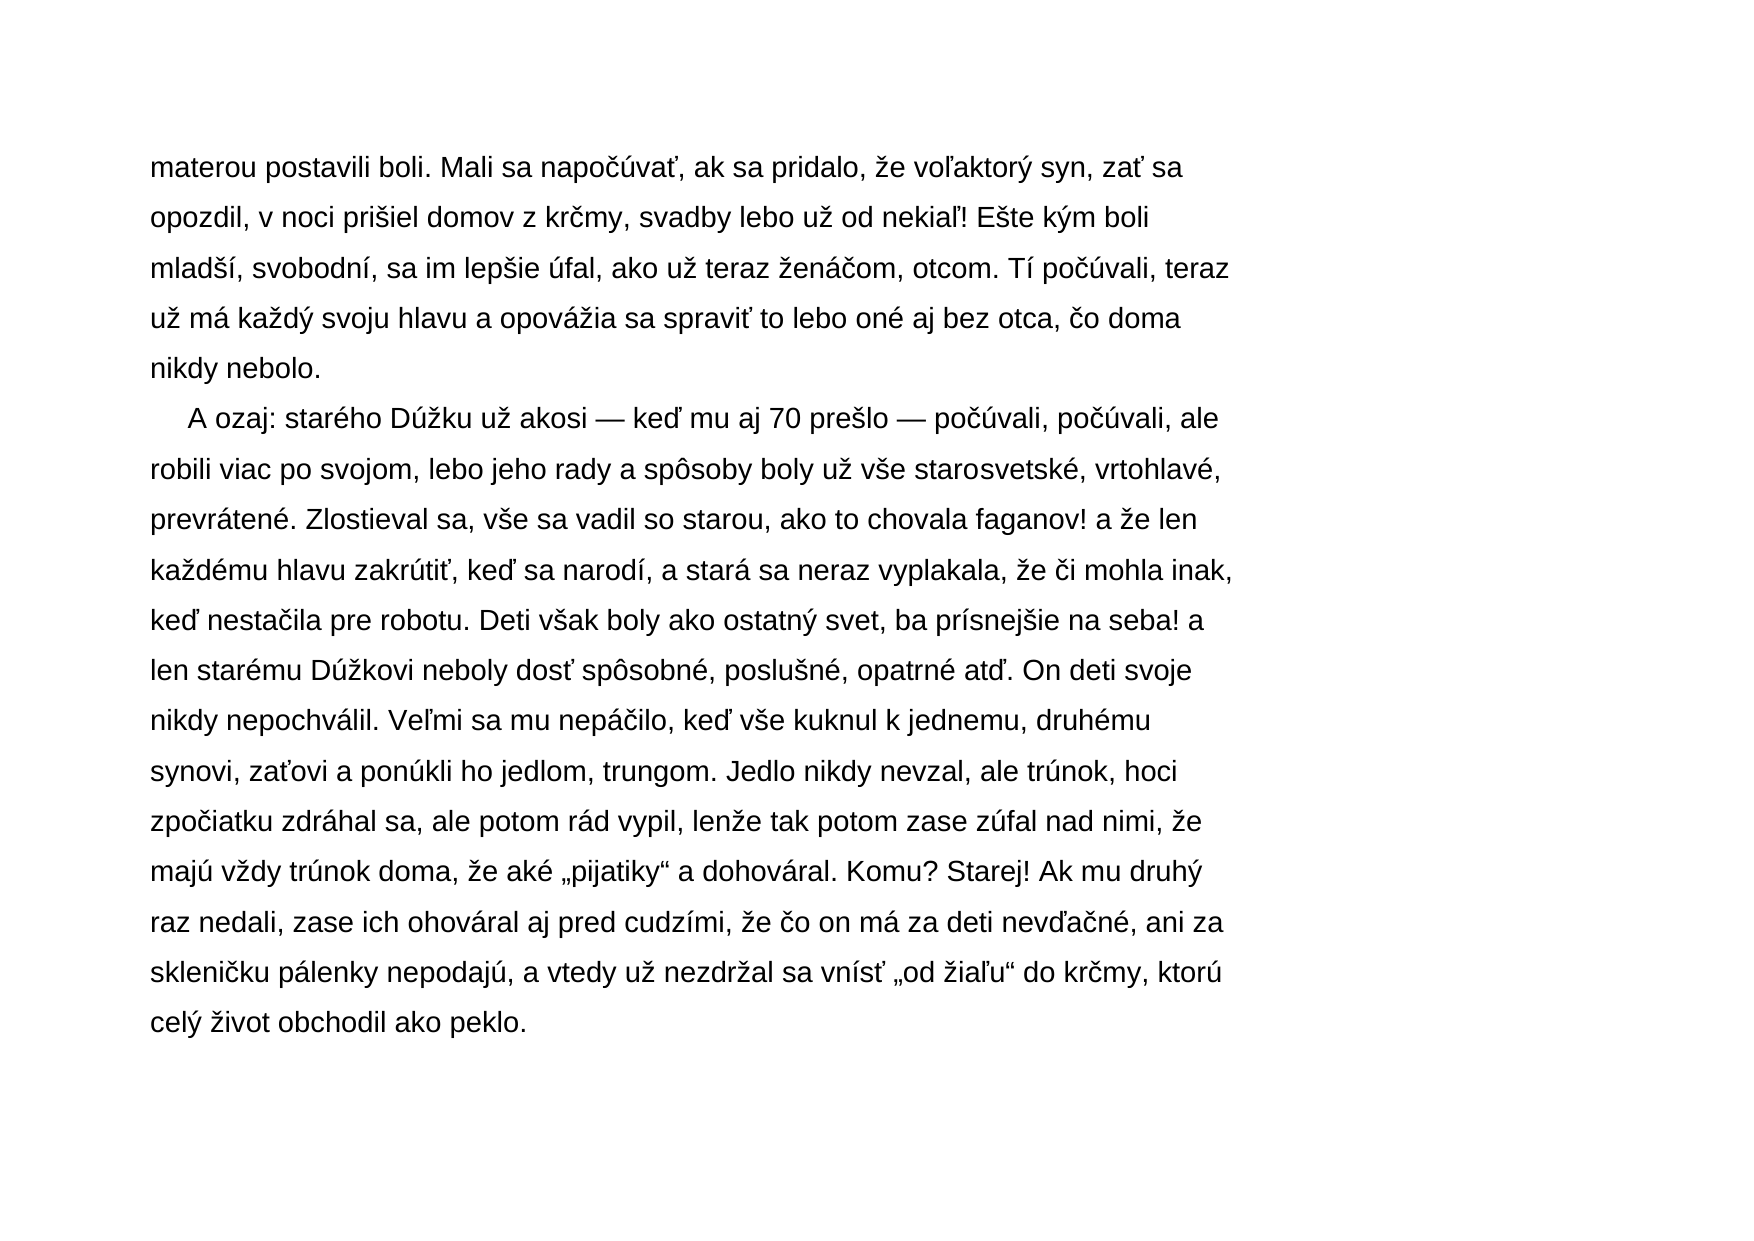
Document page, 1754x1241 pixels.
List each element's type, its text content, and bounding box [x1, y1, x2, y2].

text materou po­stavili boli. Mali sa napočúvať, ak sa pridalo, že voľaktorý syn, zať sa opozdil, v noci prišiel domov z krčmy, svadby lebo už od nekiaľ! Ešte kým boli mladší, svobodní, sa im lepšie úfal, ako už teraz ženáčom, otcom. Tí počúvali, teraz už má každý svoju hlavu a opovážia sa spraviť to lebo oné aj bez otca, čo doma nikdy nebolo. [150, 150, 1242, 385]
text A ozaj: starého Dúžku už akosi — keď mu aj 70 prešlo — počúvali, počúvali, ale robili viac po svojom, lebo jeho rady a spôsoby boly už vše staro­svetské, vrtohlavé, prevrátené. Zlostieval sa, vše sa vadil so starou, ako to chovala faganov! a že len každému hlavu zakrútiť, keď sa narodí, a stará sa neraz vyplakala, že či mohla inak, keď nestačila pre robotu. Deti však boly ako ostatný svet, ba prísnejšie na seba! a len starému Dúžkovi neboly dosť spôsobné, poslušné, opatrné atď. On deti svoje nikdy nepochválil. Veľmi sa mu nepáčilo, keď vše kuknul k jednemu, druhému synovi, zaťovi a ponúkli ho jedlom, trungom. Jedlo nikdy nevzal, ale trúnok, hoci zpočiatku zdráhal sa, ale potom rád vypil, lenže tak potom zase zúfal nad nimi, že majú vždy trúnok doma, že aké „pijatiky“ a dohováral. Komu? Starej! Ak mu druhý raz nedali, zase ich ohováral aj pred cudzími, že čo on má za deti nevďačné, ani za skleničku pálenky ne­podajú, a vtedy už nezdržal sa vnísť „od žiaľu“ do krčmy, ktorú celý život obchodil ako peklo. [150, 402, 1242, 1039]
